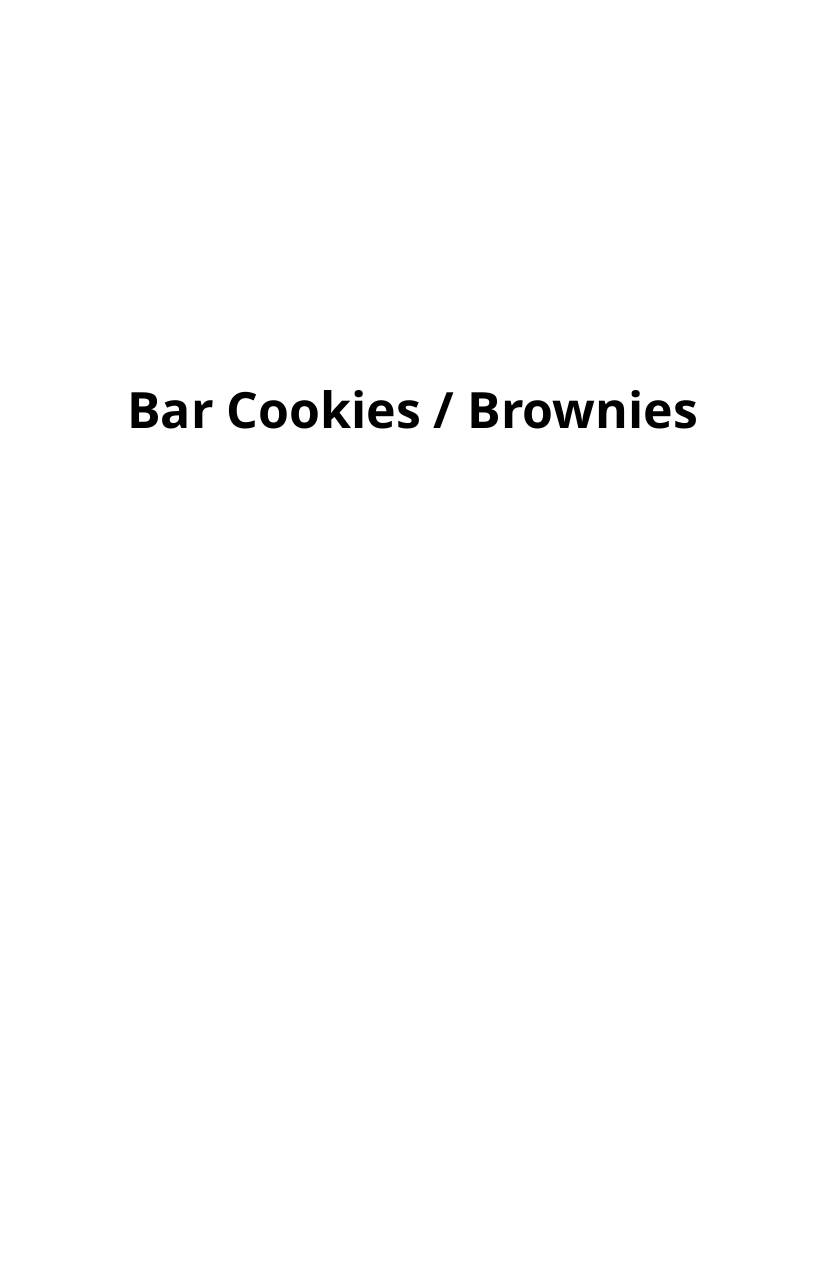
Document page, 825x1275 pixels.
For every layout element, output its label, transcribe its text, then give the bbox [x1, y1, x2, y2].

subtitle Bar Cookies / Brownies [75, 375, 750, 443]
